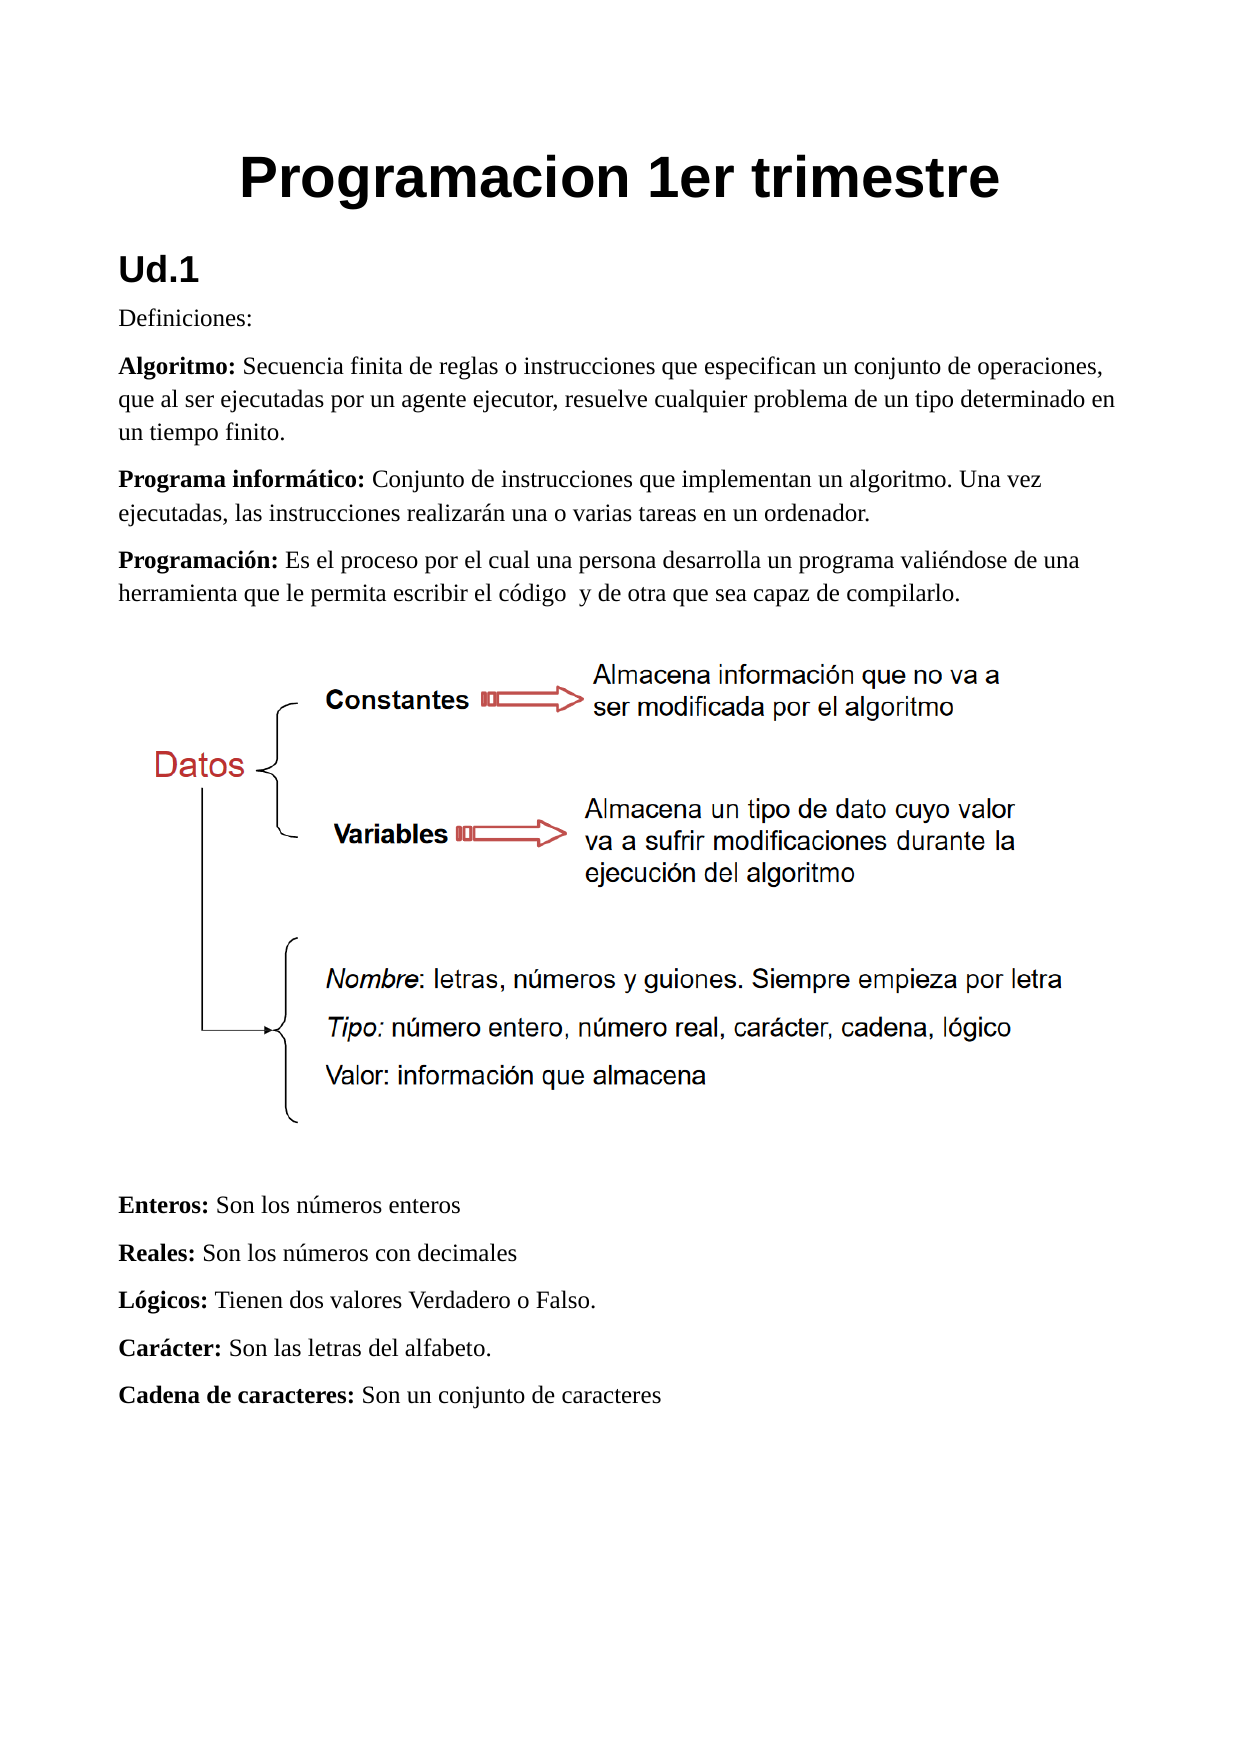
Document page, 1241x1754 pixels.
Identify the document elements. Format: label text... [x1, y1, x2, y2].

text Algoritmo: Secuencia finita de reglas o instrucciones que especifican un conjunto de operaciones, que al ser ejecutadas por un agente ejecutor, resuelve cualquier problema de un tipo determinado en un tiempo finito. [118, 351, 1122, 446]
text Carácter: Son las letras del alfabeto. [118, 1333, 1122, 1362]
subtitle Ud.1 [118, 248, 1122, 291]
text Cadena de caracteres: Son un conjunto de caracteres [118, 1380, 1122, 1409]
picture [118, 625, 1123, 1186]
text Programa informático: Conjunto de instrucciones que implementan un algoritmo. Una vez ejecutadas, las instrucciones realizarán una o varias tareas en un ordenador. [118, 464, 1122, 526]
title Programacion 1er trimestre [118, 143, 1122, 210]
text Lógicos: Tienen dos valores Verdadero o Falso. [118, 1285, 1122, 1314]
text Definiciones: [118, 303, 1122, 332]
text Reales: Son los números con decimales [118, 1238, 1122, 1266]
text Programación: Es el proceso por el cual una persona desarrolla un programa valiéndose de una herramienta que le permita escribir el código y de otra que sea capaz de compilarlo. [118, 545, 1122, 607]
text Enteros: Son los números enteros [118, 1186, 1122, 1219]
